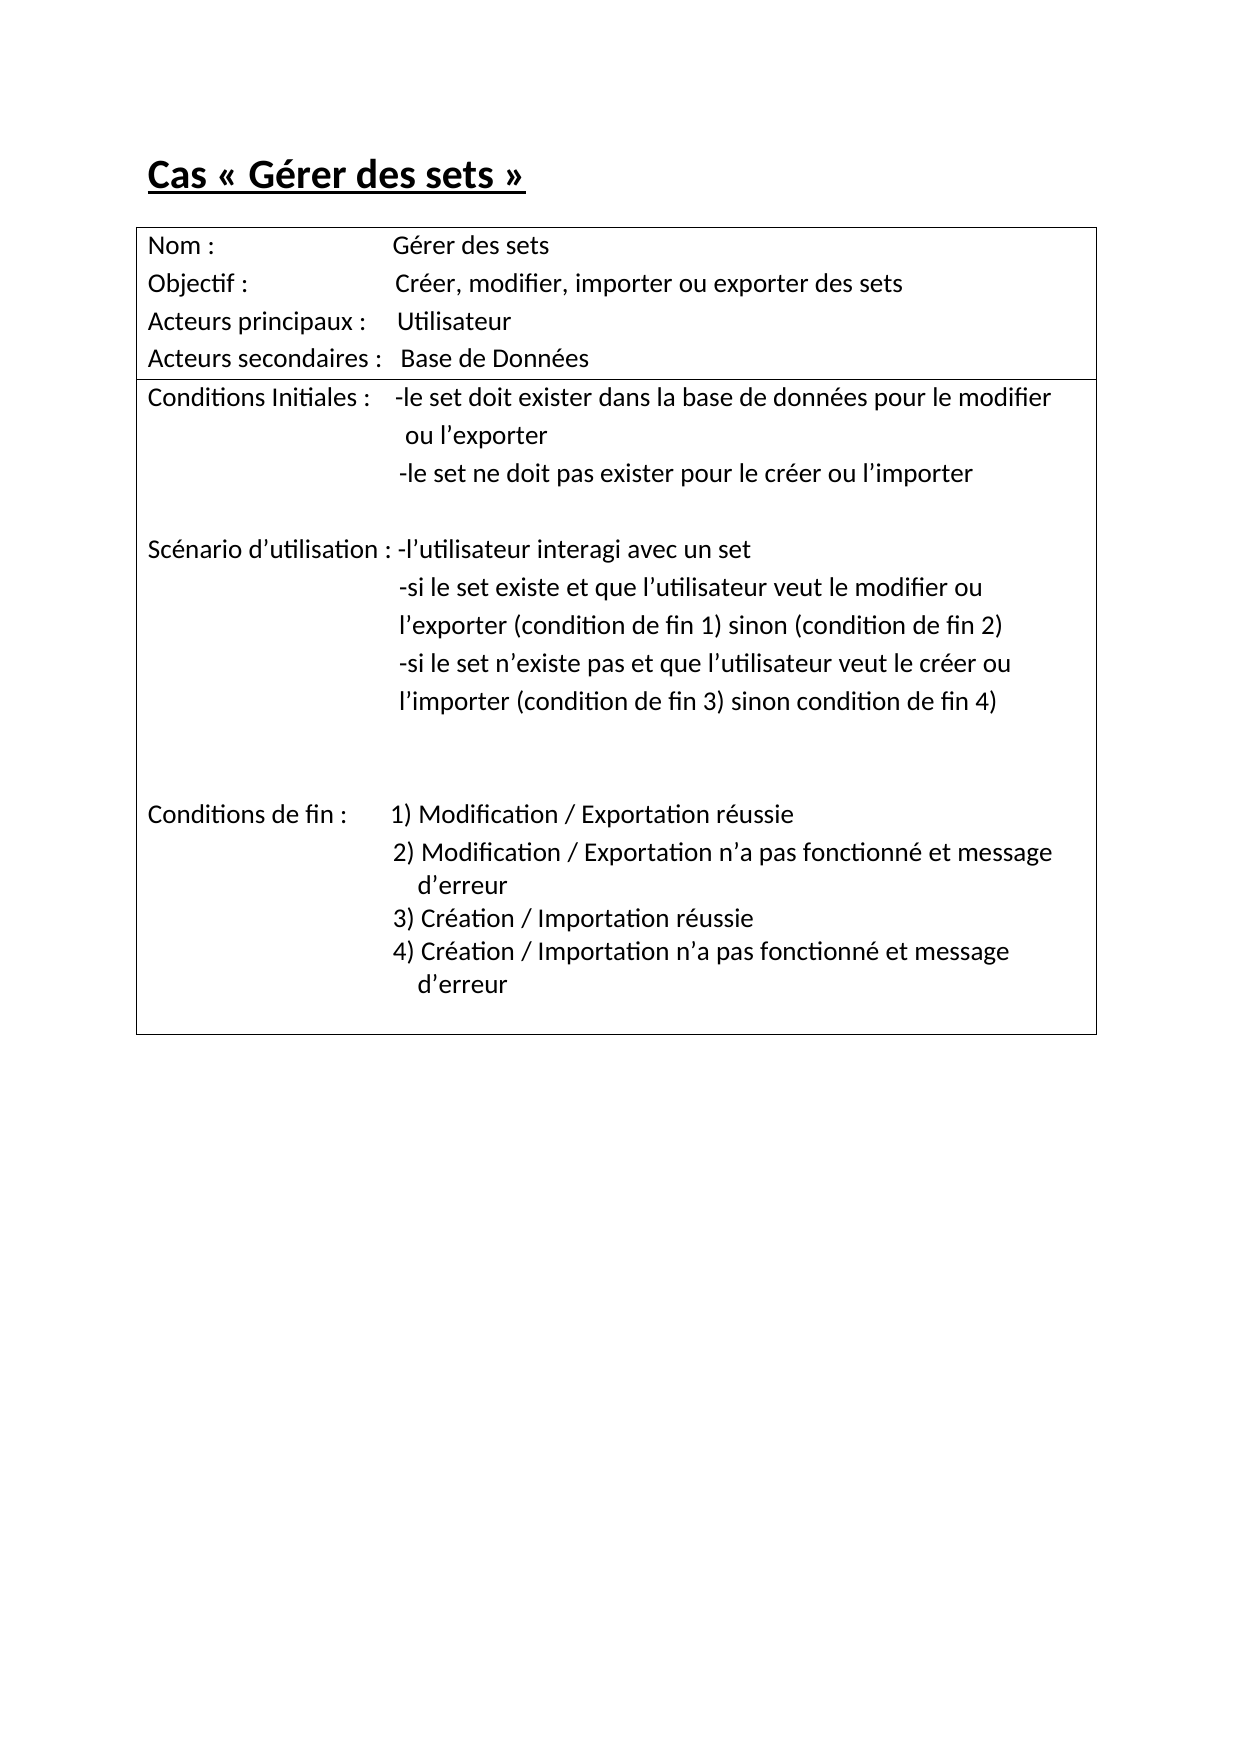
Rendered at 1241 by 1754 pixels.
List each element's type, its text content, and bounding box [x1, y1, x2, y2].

text Cas « Gérer des sets » [148, 148, 1093, 198]
table_header Nom : Gérer des sets Objectif : Créer, modifier, importer ou exporter des sets Acteurs principaux : Utilisateur Acteurs secondaires : Base de Données [137, 228, 1096, 379]
table_cell Conditions Initiales : -le set doit exister dans la base de données pour le modifier ou l’exporter -le set ne doit pas exister pour le créer ou l’importer Scénario d’utilisation : -l’utilisateur interagi avec un set -si le set existe et que l’utilisateur veut le modifier ou l’exporter (condition de fin 1) sinon (condition de fin 2) -si le set n’existe pas et que l’utilisateur veut le créer ou l’importer (condition de fin 3) sinon condition de fin 4) Conditions de fin : 1) Modification / Exportation réussie 2) Modification / Exportation n’a pas fonctionné et message d’erreur 3) Création / Importation réussie 4) Création / Importation n’a pas fonctionné et message d’erreur [137, 380, 1096, 1033]
